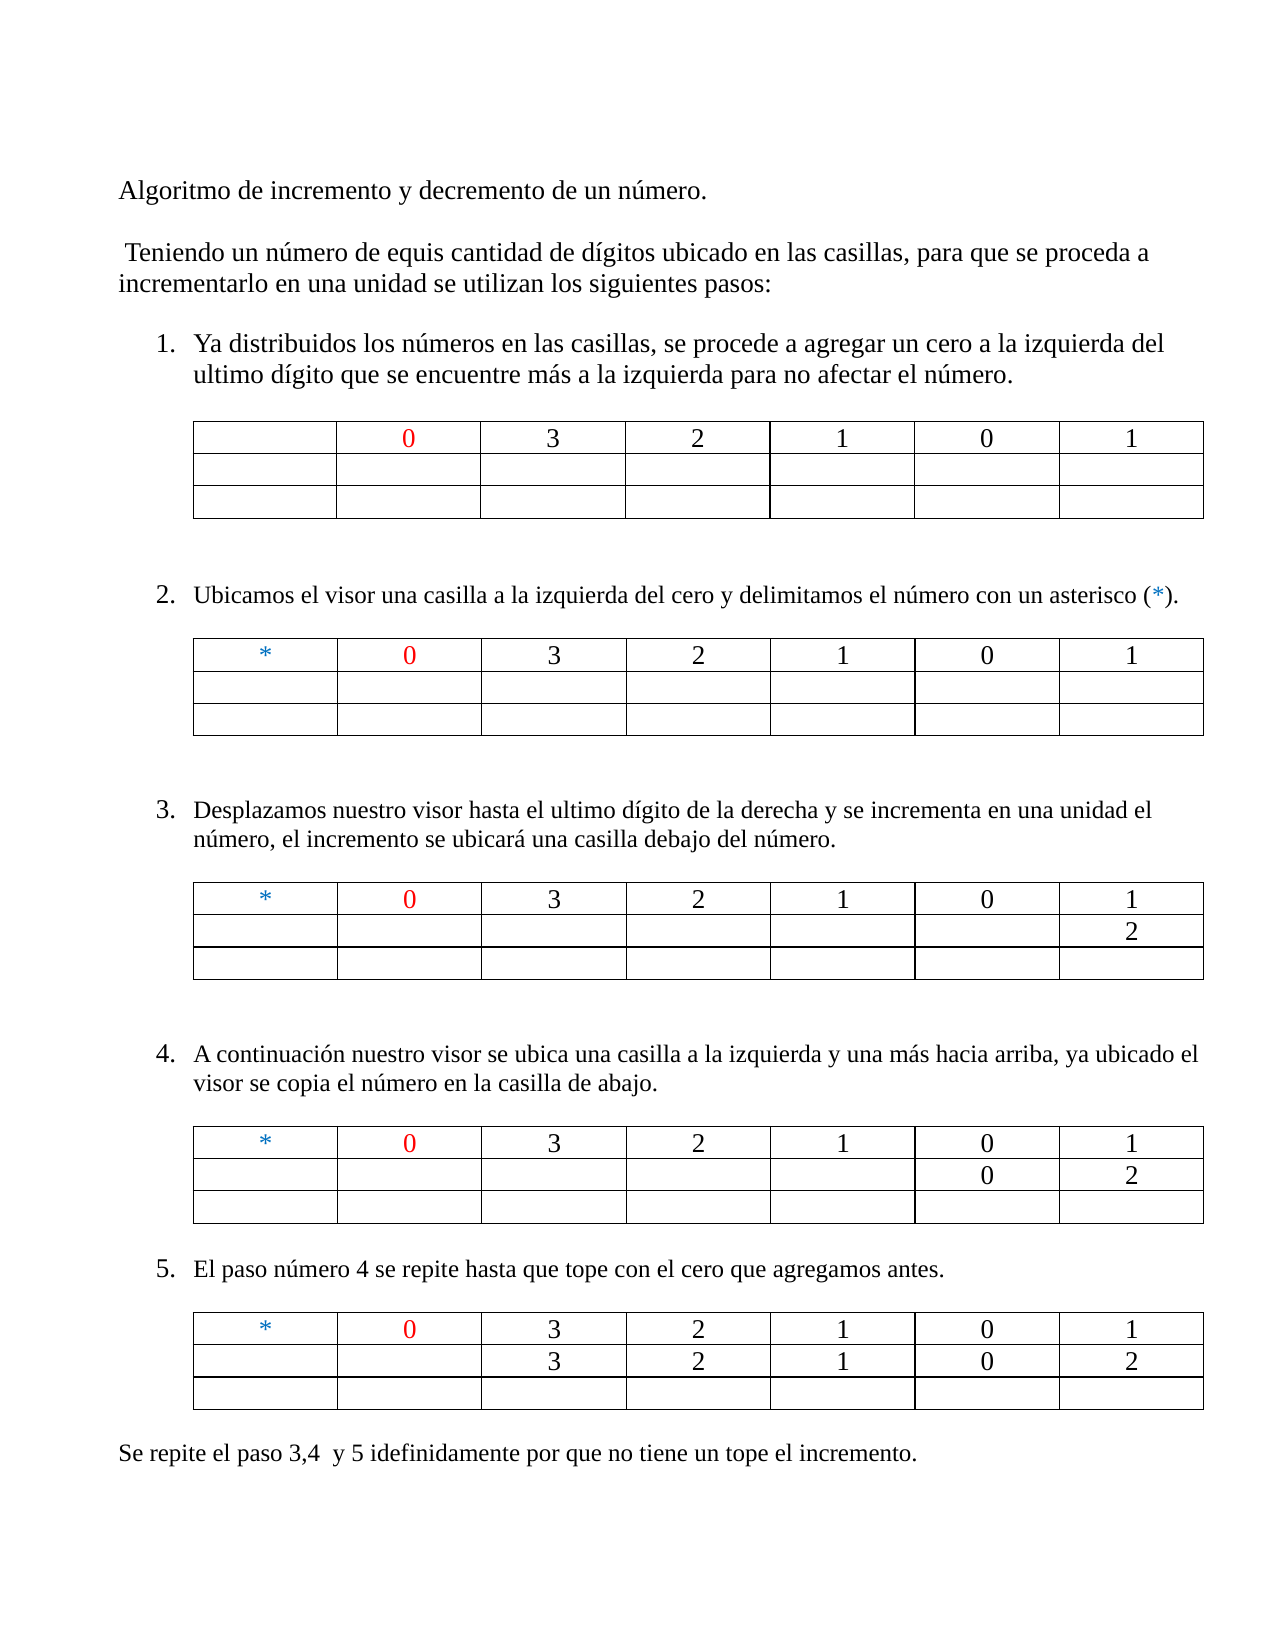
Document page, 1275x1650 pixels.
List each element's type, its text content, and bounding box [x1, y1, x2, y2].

table_cell [338, 1159, 481, 1190]
table_cell [337, 454, 480, 485]
table_cell [916, 704, 1059, 735]
table_header 3 [481, 422, 625, 453]
table_cell [338, 672, 481, 703]
table_cell [482, 704, 626, 735]
table_cell [194, 915, 337, 946]
table_cell [194, 454, 336, 485]
table_cell [1060, 1378, 1203, 1409]
table_header 2 [627, 883, 770, 914]
table_header * [194, 1127, 337, 1158]
table_cell [482, 915, 626, 946]
table_cell [626, 486, 769, 517]
table_cell 0 [916, 1159, 1059, 1190]
table_cell [194, 486, 336, 517]
table_cell [1060, 486, 1203, 517]
table_header 0 [338, 1127, 481, 1158]
table_cell [338, 704, 481, 735]
table_cell [481, 486, 625, 517]
table_cell [1060, 672, 1203, 703]
table_header 0 [916, 1313, 1059, 1344]
table_cell [338, 1345, 481, 1376]
table_header [194, 422, 336, 453]
list Desplazamos nuestro visor hasta el ultimo dígito de la derecha y se incrementa en una unidad el número, el incremento se ubicará una casilla debajo del número. [156, 793, 1205, 853]
table_cell [627, 704, 770, 735]
table_cell [771, 948, 914, 979]
table_cell 2 [1060, 1159, 1203, 1190]
table_cell [338, 915, 481, 946]
table_cell [627, 1191, 770, 1222]
table_cell [626, 454, 769, 485]
table_header 1 [1060, 1127, 1203, 1158]
table_header 3 [482, 1313, 626, 1344]
table_cell [627, 1159, 770, 1190]
table_header 0 [338, 639, 481, 671]
table_cell [482, 672, 626, 703]
table_cell [771, 454, 914, 485]
table_cell [194, 948, 337, 979]
table_cell [194, 1159, 337, 1190]
table_cell 3 [482, 1345, 626, 1376]
table_cell [1060, 454, 1203, 485]
table_header 0 [916, 883, 1059, 914]
table_cell 1 [771, 1345, 914, 1376]
table_cell [916, 1191, 1059, 1222]
list Ubicamos el visor una casilla a la izquierda del cero y delimitamos el número con un asterisco (*). [156, 578, 1205, 609]
table_cell [1060, 704, 1203, 735]
table_cell [1060, 1191, 1203, 1222]
table_header 1 [771, 639, 914, 671]
table_cell [482, 1159, 626, 1190]
table_cell [481, 454, 625, 485]
table_cell [194, 1191, 337, 1222]
table_cell [194, 1378, 337, 1409]
text Se repite el paso 3,4 y 5 idefinidamente por que no tiene un tope el incremento. [118, 1438, 1205, 1467]
table_header 0 [915, 422, 1059, 453]
table_cell [916, 672, 1059, 703]
table_cell [915, 454, 1059, 485]
table_cell [771, 915, 914, 946]
table_header 1 [771, 1313, 914, 1344]
table_header 1 [771, 883, 914, 914]
table_cell [337, 486, 480, 517]
table_cell [338, 1378, 481, 1409]
table_cell [482, 1191, 626, 1222]
table_cell 2 [1060, 1345, 1203, 1376]
table_header 0 [338, 1313, 481, 1344]
table_header * [194, 1313, 337, 1344]
list El paso número 4 se repite hasta que tope con el cero que agregamos antes. [156, 1252, 1205, 1283]
table_header 3 [482, 883, 626, 914]
table_cell [771, 1378, 914, 1409]
table_cell [627, 915, 770, 946]
table_header 1 [771, 422, 914, 453]
table_cell 2 [627, 1345, 770, 1376]
text Teniendo un número de equis cantidad de dígitos ubicado en las casillas, para que se proceda a incrementarlo en una unidad se utilizan los siguientes pasos: [118, 236, 1205, 299]
table_header 0 [337, 422, 480, 453]
table_cell [482, 948, 626, 979]
table_cell [771, 672, 914, 703]
table_header * [194, 883, 337, 914]
table_header 2 [627, 1313, 770, 1344]
table_cell 2 [1060, 915, 1203, 946]
table_header 0 [916, 1127, 1059, 1158]
table_cell [771, 1159, 914, 1190]
table_cell [627, 1378, 770, 1409]
table_cell [194, 704, 337, 735]
table_header 1 [1060, 639, 1203, 671]
table_cell [771, 486, 914, 517]
table_cell [916, 1378, 1059, 1409]
table_header 3 [482, 1127, 626, 1158]
table_cell [627, 948, 770, 979]
table_header 1 [1060, 422, 1203, 453]
list A continuación nuestro visor se ubica una casilla a la izquierda y una más hacia arriba, ya ubicado el visor se copia el número en la casilla de abajo. [156, 1037, 1205, 1097]
table_header 1 [1060, 883, 1203, 914]
table_header 1 [771, 1127, 914, 1158]
table_header 1 [1060, 1313, 1203, 1344]
table_cell [338, 948, 481, 979]
table_cell [194, 1345, 337, 1376]
table_cell 0 [916, 1345, 1059, 1376]
table_header 2 [627, 1127, 770, 1158]
table_cell [916, 948, 1059, 979]
table_header 3 [482, 639, 626, 671]
text Algoritmo de incremento y decremento de un número. [118, 174, 1205, 205]
table_header 2 [626, 422, 769, 453]
table_cell [771, 704, 914, 735]
table_cell [338, 1191, 481, 1222]
table_cell [915, 486, 1059, 517]
list Ya distribuidos los números en las casillas, se procede a agregar un cero a la izquierda del ultimo dígito que se encuentre más a la izquierda para no afectar el número. [156, 327, 1205, 390]
table_header 0 [338, 883, 481, 914]
table_header 0 [916, 639, 1059, 671]
table_cell [482, 1378, 626, 1409]
table_cell [771, 1191, 914, 1222]
table_cell [916, 915, 1059, 946]
table_header 2 [627, 639, 770, 671]
table_cell [194, 672, 337, 703]
table_cell [1060, 948, 1203, 979]
table_cell [627, 672, 770, 703]
table_header * [194, 639, 337, 671]
